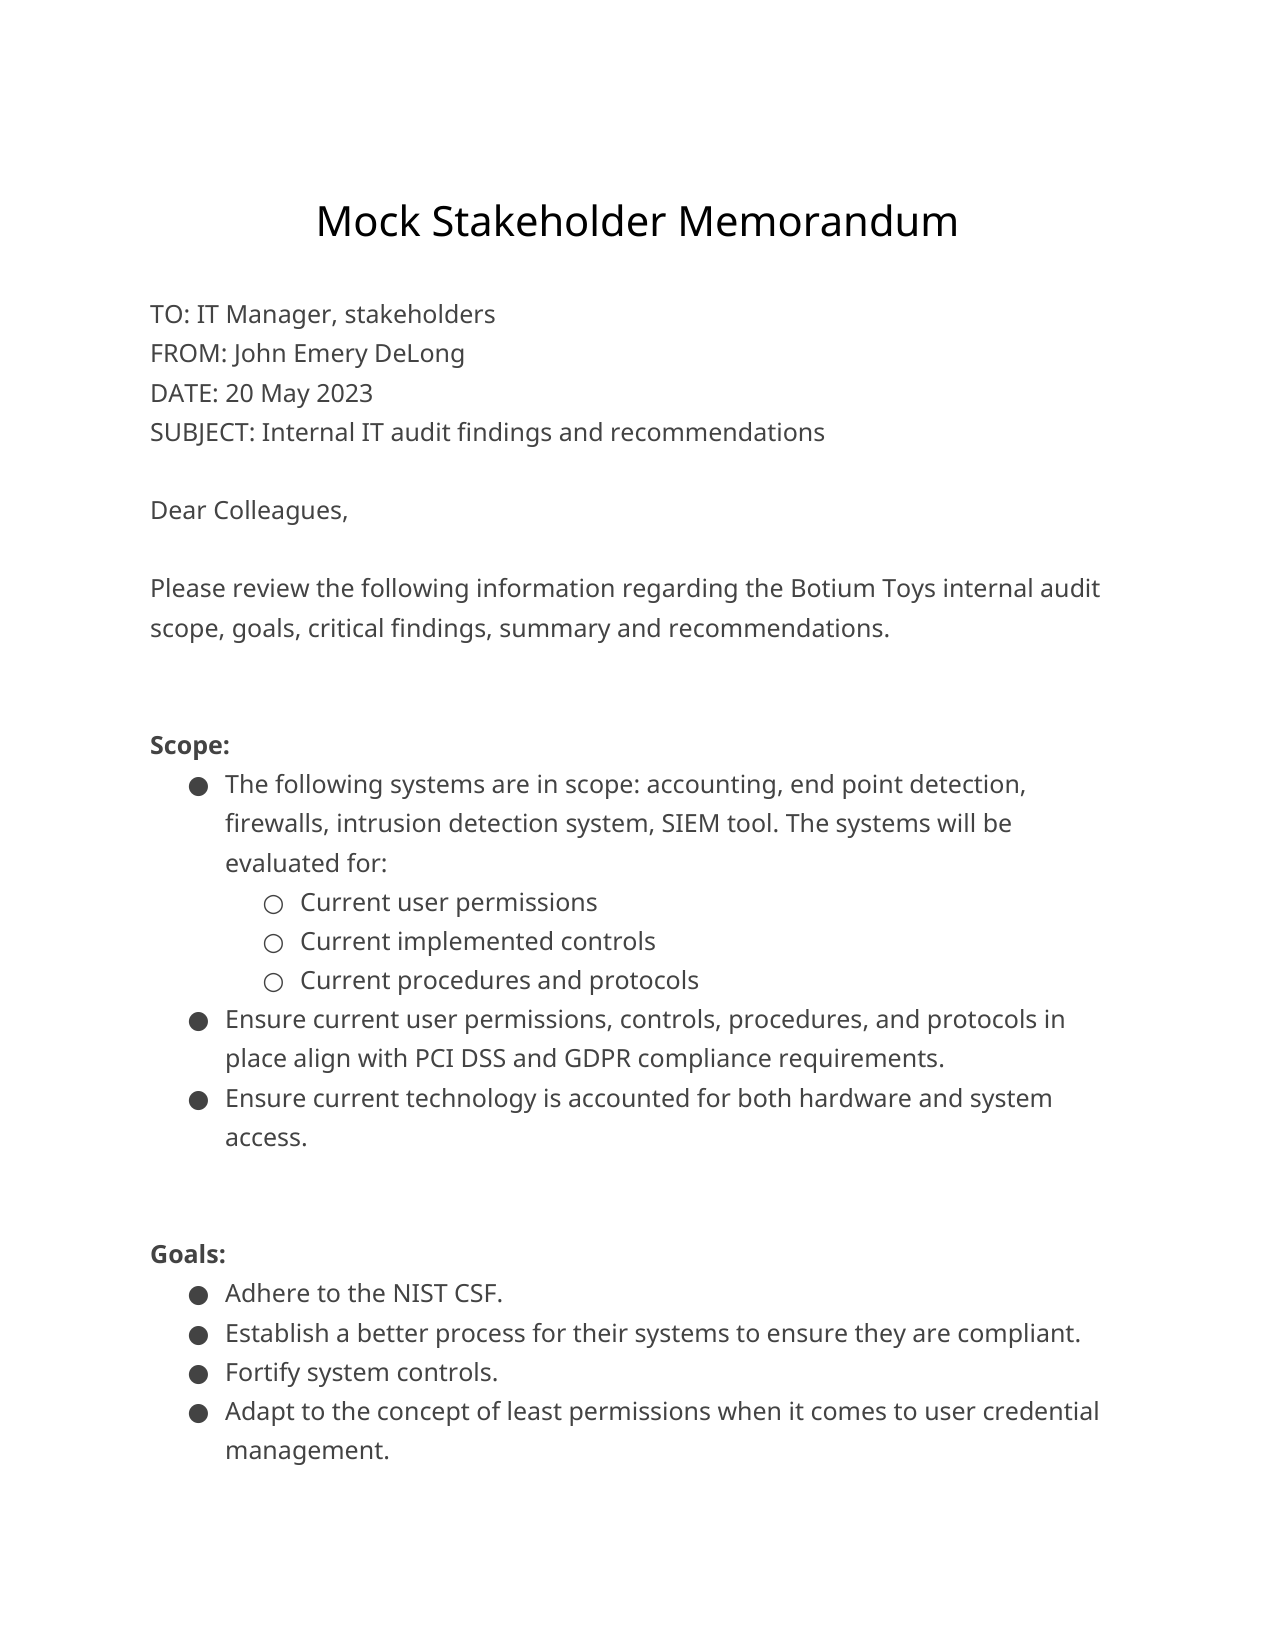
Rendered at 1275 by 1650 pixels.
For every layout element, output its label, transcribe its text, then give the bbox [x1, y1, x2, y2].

list Adapt to the concept of least permissions when it comes to user credential management. [187, 1393, 1125, 1467]
list Current user permissions [262, 884, 1125, 918]
list Ensure current technology is accounted for both hardware and system access. [187, 1080, 1125, 1153]
text Goals: [150, 1237, 1125, 1271]
list Current implemented controls [262, 923, 1125, 958]
list Establish a better process for their systems to ensure they are compliant. [187, 1315, 1125, 1349]
text TO: IT Manager, stakeholders [150, 297, 1125, 331]
list Ensure current user permissions, controls, procedures, and protocols in place align with PCI DSS and GDPR compliance requirements. [187, 1002, 1125, 1075]
text Scope: [150, 728, 1125, 762]
text Dear Colleagues, [150, 493, 1125, 527]
text FROM: John Emery DeLong DATE: 20 May 2023 SUBJECT: Internal IT audit findings and recommendations [150, 336, 1125, 448]
list Adhere to the NIST CSF. [187, 1276, 1125, 1310]
list The following systems are in scope: accounting, end point detection, firewalls, intrusion detection system, SIEM tool. The systems will be evaluated for: [187, 767, 1125, 879]
text Please review the following information regarding the Botium Toys internal audit scope, goals, critical findings, summary and recommendations. [150, 571, 1125, 644]
list Fortify system controls. [187, 1354, 1125, 1388]
list Current procedures and protocols [262, 963, 1125, 997]
subtitle Mock Stakeholder Memorandum [150, 192, 1125, 248]
